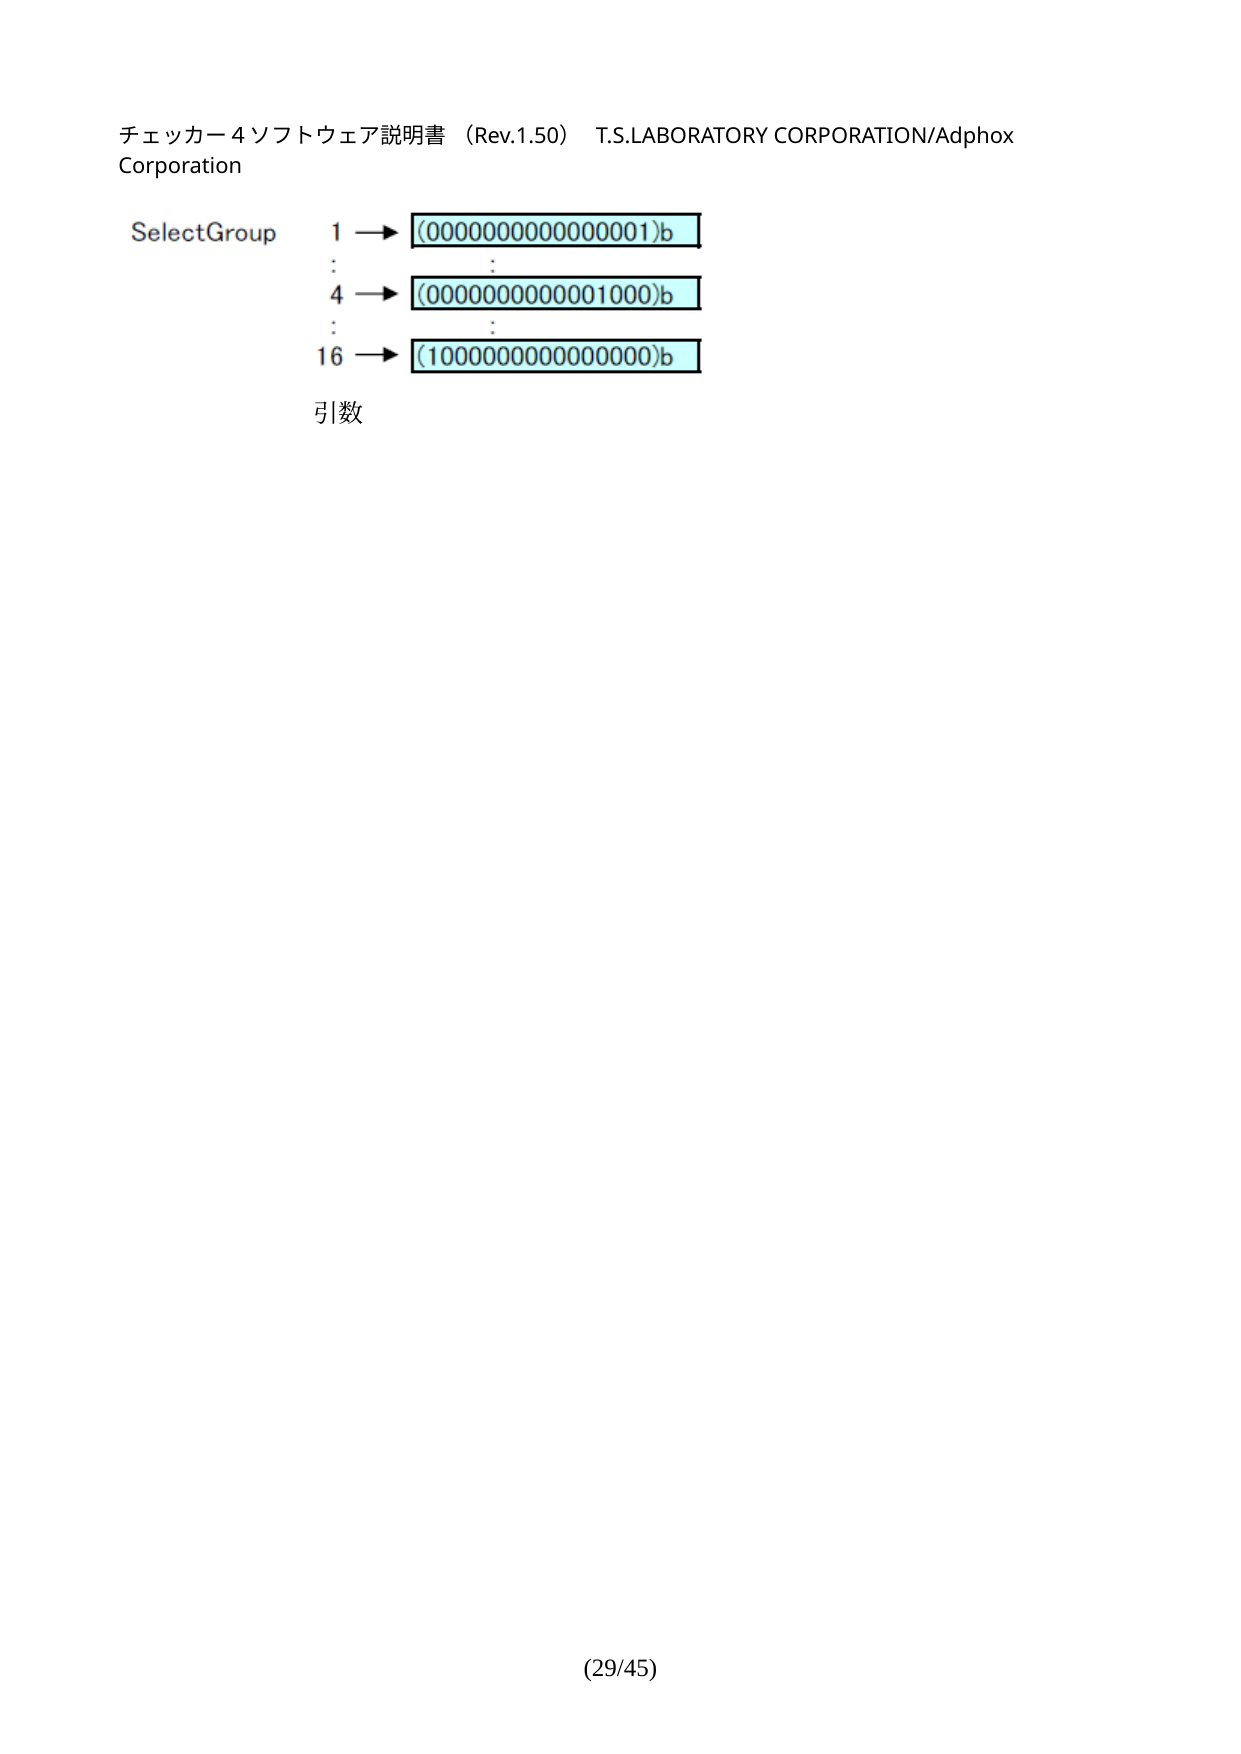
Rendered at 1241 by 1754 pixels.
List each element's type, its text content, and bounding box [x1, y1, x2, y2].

picture [119, 211, 723, 384]
text 引数 [289, 394, 389, 430]
